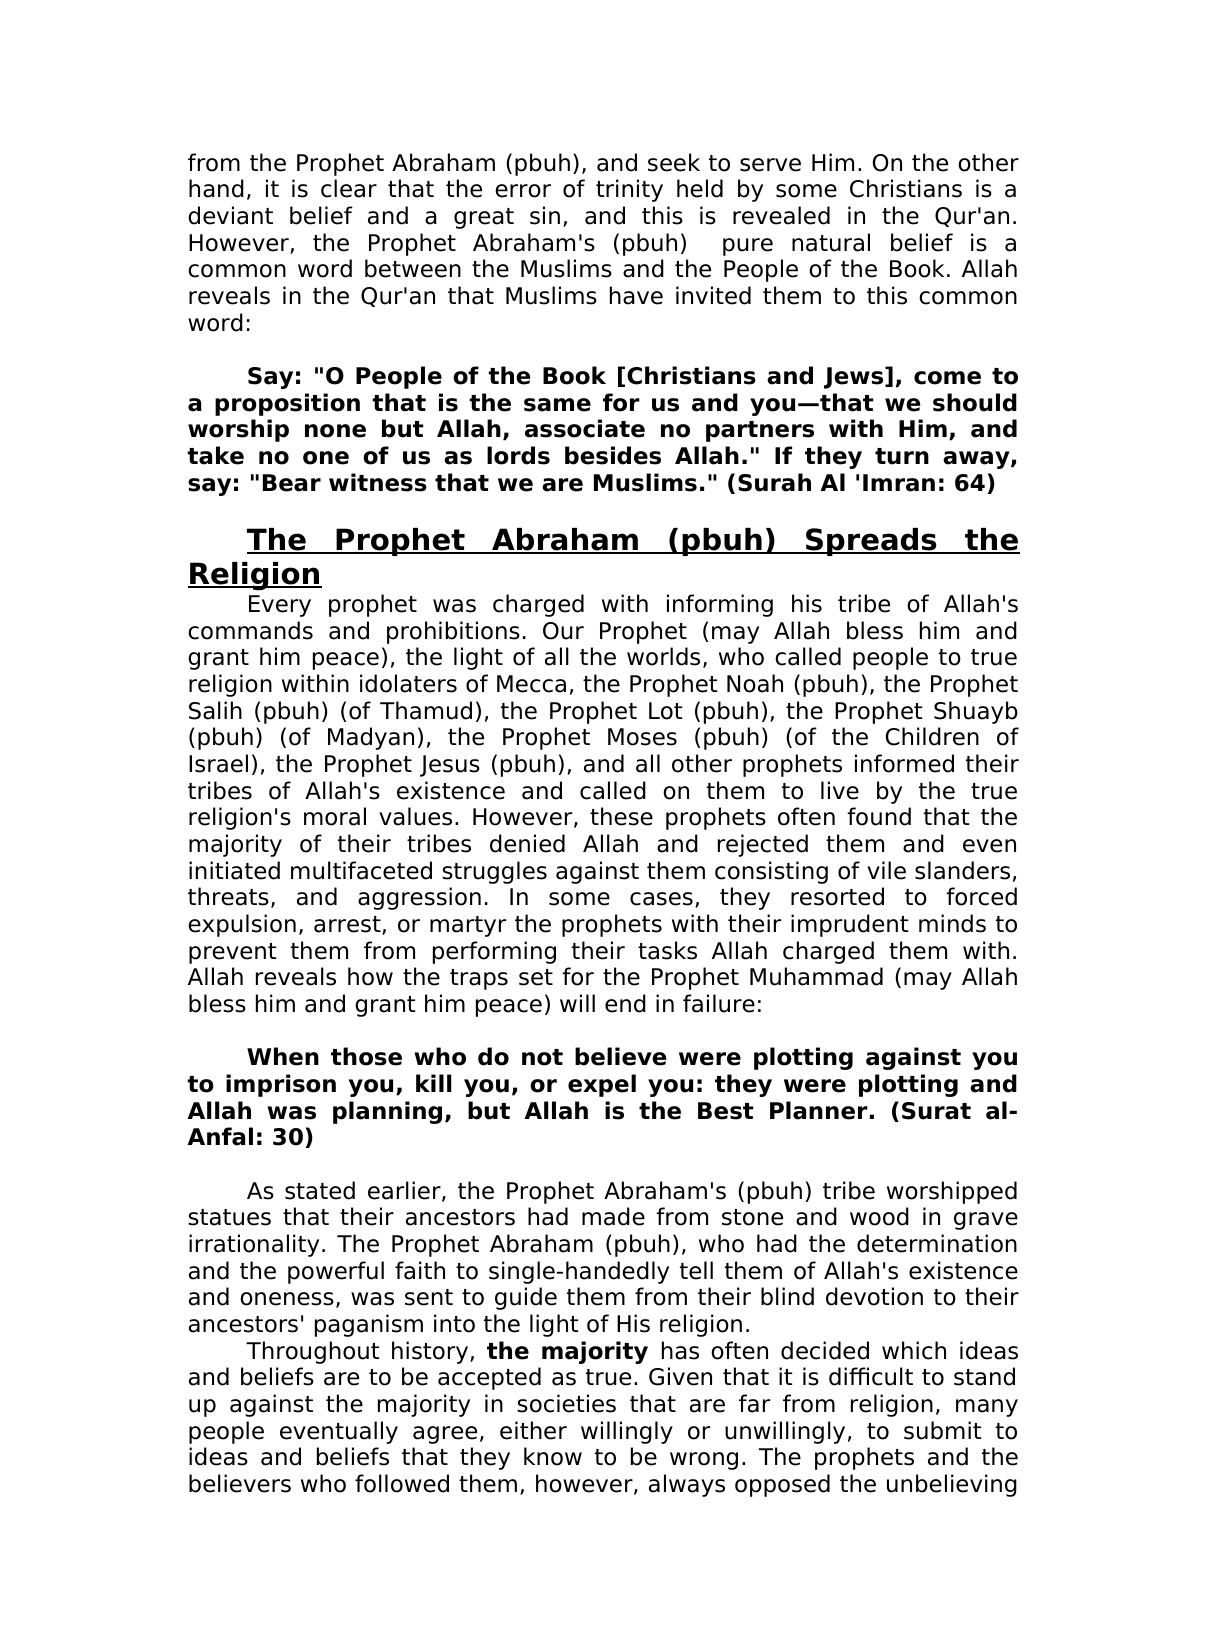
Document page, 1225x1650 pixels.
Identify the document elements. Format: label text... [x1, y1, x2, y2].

text Say: "O People of the Book [Christians and Jews], come to a proposition that is the same for us and you—that we should worship none but Allah, associate no partners with Him, and take no one of us as lords besides Allah." If they turn away, say: "Bear witness that we are Muslims." (Surah Al 'Imran: 64) [187, 363, 1020, 497]
text Every prophet was charged with informing his tribe of Allah's commands and prohibitions. Our Prophet (may Allah bless him and grant him peace), the light of all the worlds, who called people to true religion within idolaters of Mecca, the Prophet Noah (pbuh), the Prophet Salih (pbuh) (of Thamud), the Prophet Lot (pbuh), the Prophet Shuayb (pbuh) (of Madyan), the Prophet Moses (pbuh) (of the Children of Israel), the Prophet Jesus (pbuh), and all other prophets informed their tribes of Allah's existence and called on them to live by the true religion's moral values. However, these prophets often found that the majority of their tribes denied Allah and rejected them and even initiated multifaceted struggles against them consisting of vile slanders, threats, and aggression. In some cases, they resorted to forced expulsion, arrest, or martyr the prophets with their imprudent minds to prevent them from performing their tasks Allah charged them with. Allah reveals how the traps set for the Prophet Muhammad (may Allah bless him and grant him peace) will end in failure: [187, 591, 1020, 1018]
text As stated earlier, the Prophet Abraham's (pbuh) tribe worshipped statues that their ancestors had made from stone and wood in grave irrationality. The Prophet Abraham (pbuh), who had the determination and the powerful faith to single-handedly tell them of Allah's existence and oneness, was sent to guide them from their blind devotion to their ancestors' paganism into the light of His religion. [187, 1178, 1020, 1338]
text Throughout history, the majority has often decided which ideas and beliefs are to be accepted as true. Given that it is difficult to stand up against the majority in societies that are far from religion, many people eventually agree, either willingly or unwillingly, to submit to ideas and beliefs that they know to be wrong. The prophets and the believers who followed them, however, always opposed the unbelieving [187, 1338, 1020, 1498]
text The Prophet Abraham (pbuh) Spreads the Religion [187, 523, 1020, 591]
text When those who do not believe were plotting against you to imprison you, kill you, or expel you: they were plotting and Allah was planning, but Allah is the Best Planner. (Surat al-Anfal: 30) [187, 1044, 1020, 1151]
text from the Prophet Abraham (pbuh), and seek to serve Him. On the other hand, it is clear that the error of trinity held by some Christians is a deviant belief and a great sin, and this is revealed in the Qur'an. However, the Prophet Abraham's (pbuh) pure natural belief is a common word between the Muslims and the People of the Book. Allah reveals in the Qur'an that Muslims have invited them to this common word: [187, 150, 1020, 337]
